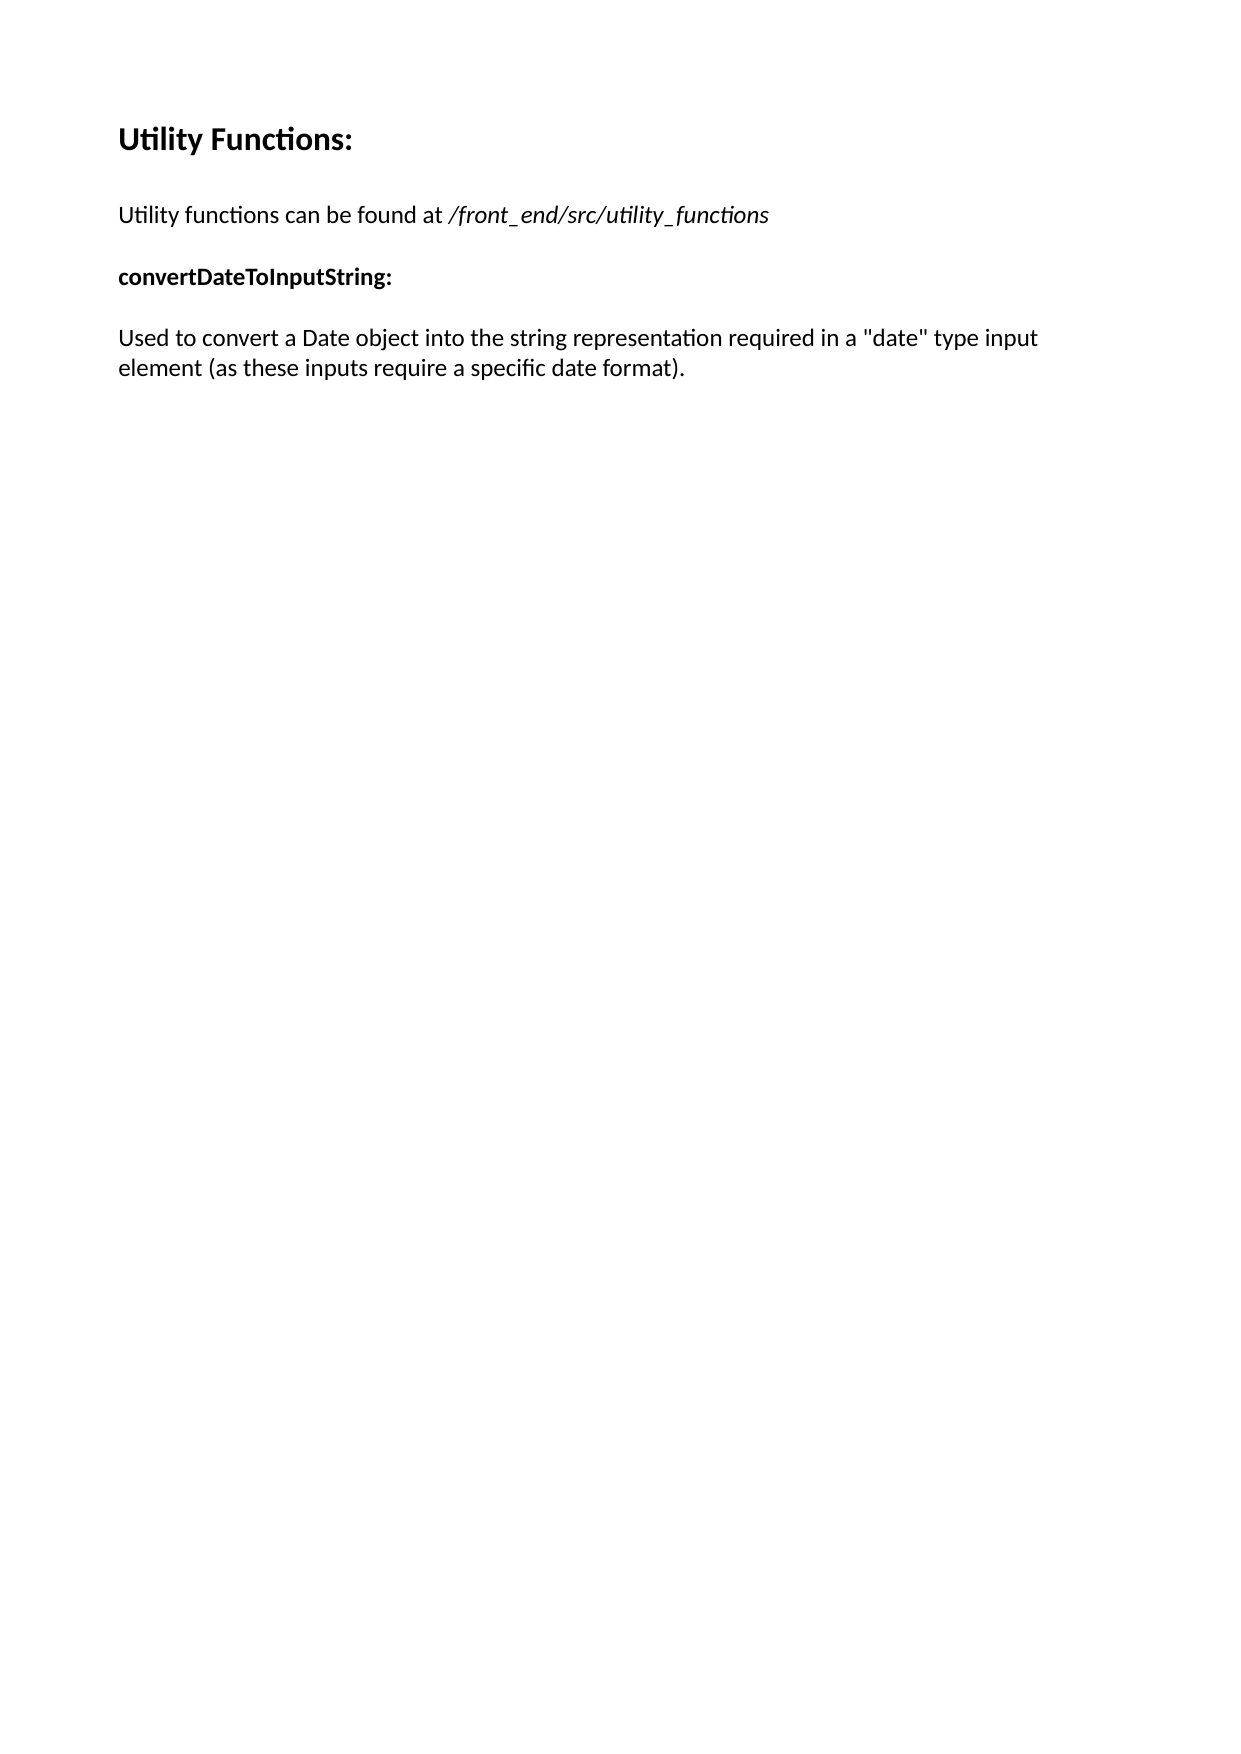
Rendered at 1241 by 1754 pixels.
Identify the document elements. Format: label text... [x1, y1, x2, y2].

text Utility Functions: [118, 118, 1122, 159]
text Used to convert a Date object into the string representation required in a "date" type input element (as these inputs require a specific date format). [118, 322, 1122, 383]
text convertDateToInputString: [118, 261, 1122, 291]
text Utility functions can be found at /front_end/src/utility_functions [118, 199, 1122, 230]
